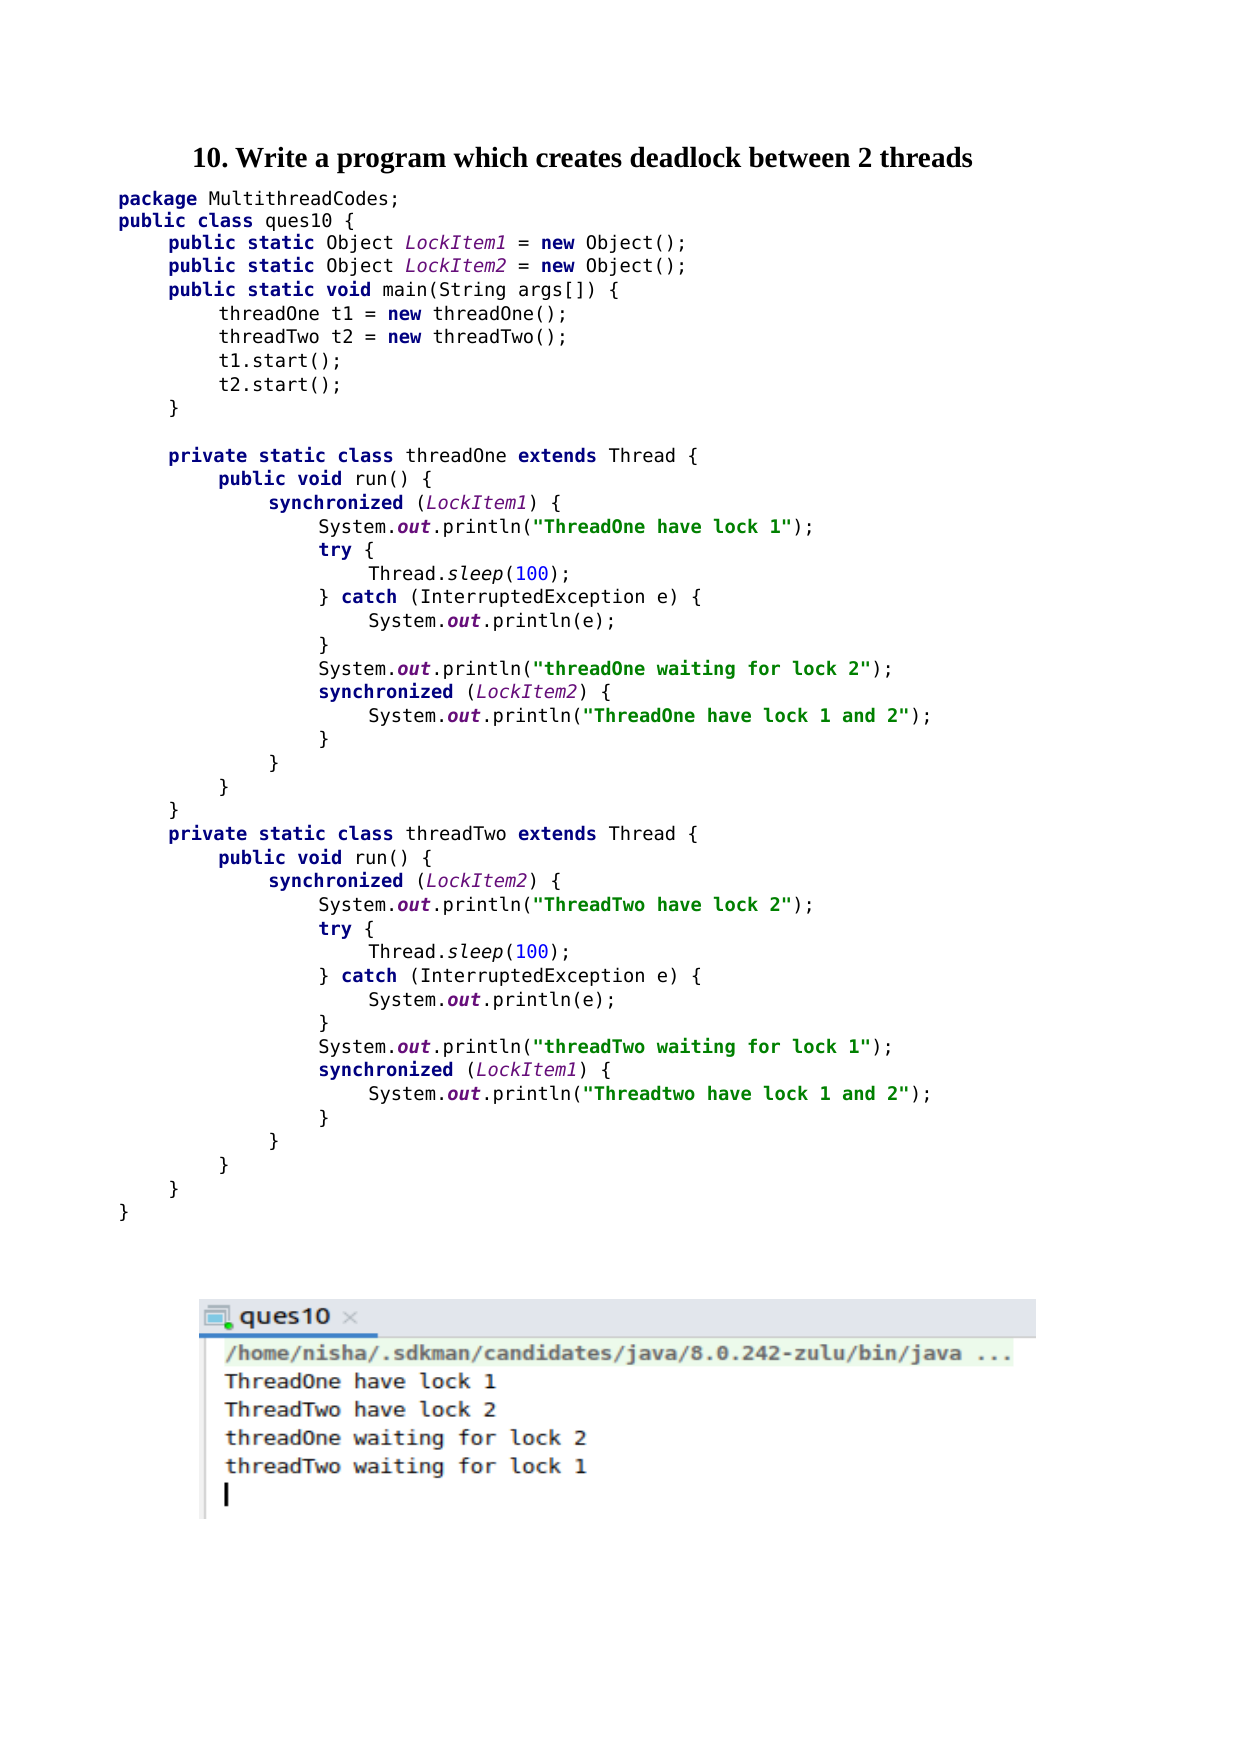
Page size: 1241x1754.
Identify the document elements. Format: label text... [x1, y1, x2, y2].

text System.out.println(e); [118, 988, 1122, 1012]
text System.out.println("ThreadOne have lock 1 and 2"); [118, 705, 1122, 728]
text } [118, 1154, 1122, 1178]
text System.out.println(e); [118, 610, 1122, 634]
text Thread.sleep(100); [118, 563, 1122, 587]
text } [118, 752, 1122, 776]
text public class ques10 { [118, 210, 1122, 232]
text package MultithreadCodes; [118, 188, 1122, 210]
text } [118, 1130, 1122, 1154]
text t2.start(); [118, 374, 1122, 397]
text System.out.println("ThreadTwo have lock 2"); [118, 894, 1122, 918]
text System.out.println("threadTwo waiting for lock 1"); [118, 1036, 1122, 1059]
text } catch (InterruptedException e) { [118, 965, 1122, 988]
text } [118, 1201, 1122, 1223]
text synchronized (LockItem2) { [118, 681, 1122, 705]
text } [118, 1012, 1122, 1036]
text public void run() { [118, 847, 1122, 870]
text } [118, 397, 1122, 421]
text try { [118, 539, 1122, 563]
list 10. Write a program which creates deadlock between 2 threads [162, 140, 1122, 173]
text private static class threadTwo extends Thread { [118, 823, 1122, 847]
text } [118, 1178, 1122, 1201]
text threadOne t1 = new threadOne(); [118, 303, 1122, 326]
text System.out.println("Threadtwo have lock 1 and 2"); [118, 1083, 1122, 1107]
text public void run() { [118, 468, 1122, 492]
text public static Object LockItem1 = new Object(); [118, 232, 1122, 256]
picture [199, 1299, 1036, 1519]
text } [118, 728, 1122, 752]
text try { [118, 918, 1122, 941]
text threadTwo t2 = new threadTwo(); [118, 326, 1122, 350]
text synchronized (LockItem2) { [118, 870, 1122, 894]
text } [118, 1107, 1122, 1130]
text } [118, 799, 1122, 823]
text public static void main(String args[]) { [118, 279, 1122, 303]
text Thread.sleep(100); [118, 941, 1122, 965]
text synchronized (LockItem1) { [118, 1059, 1122, 1083]
text synchronized (LockItem1) { [118, 492, 1122, 516]
text } [118, 776, 1122, 799]
text private static class threadOne extends Thread { [118, 445, 1122, 468]
text } catch (InterruptedException e) { [118, 587, 1122, 610]
text System.out.println("threadOne waiting for lock 2"); [118, 657, 1122, 681]
text System.out.println("ThreadOne have lock 1"); [118, 516, 1122, 539]
text } [118, 634, 1122, 657]
text t1.start(); [118, 350, 1122, 374]
text public static Object LockItem2 = new Object(); [118, 256, 1122, 279]
